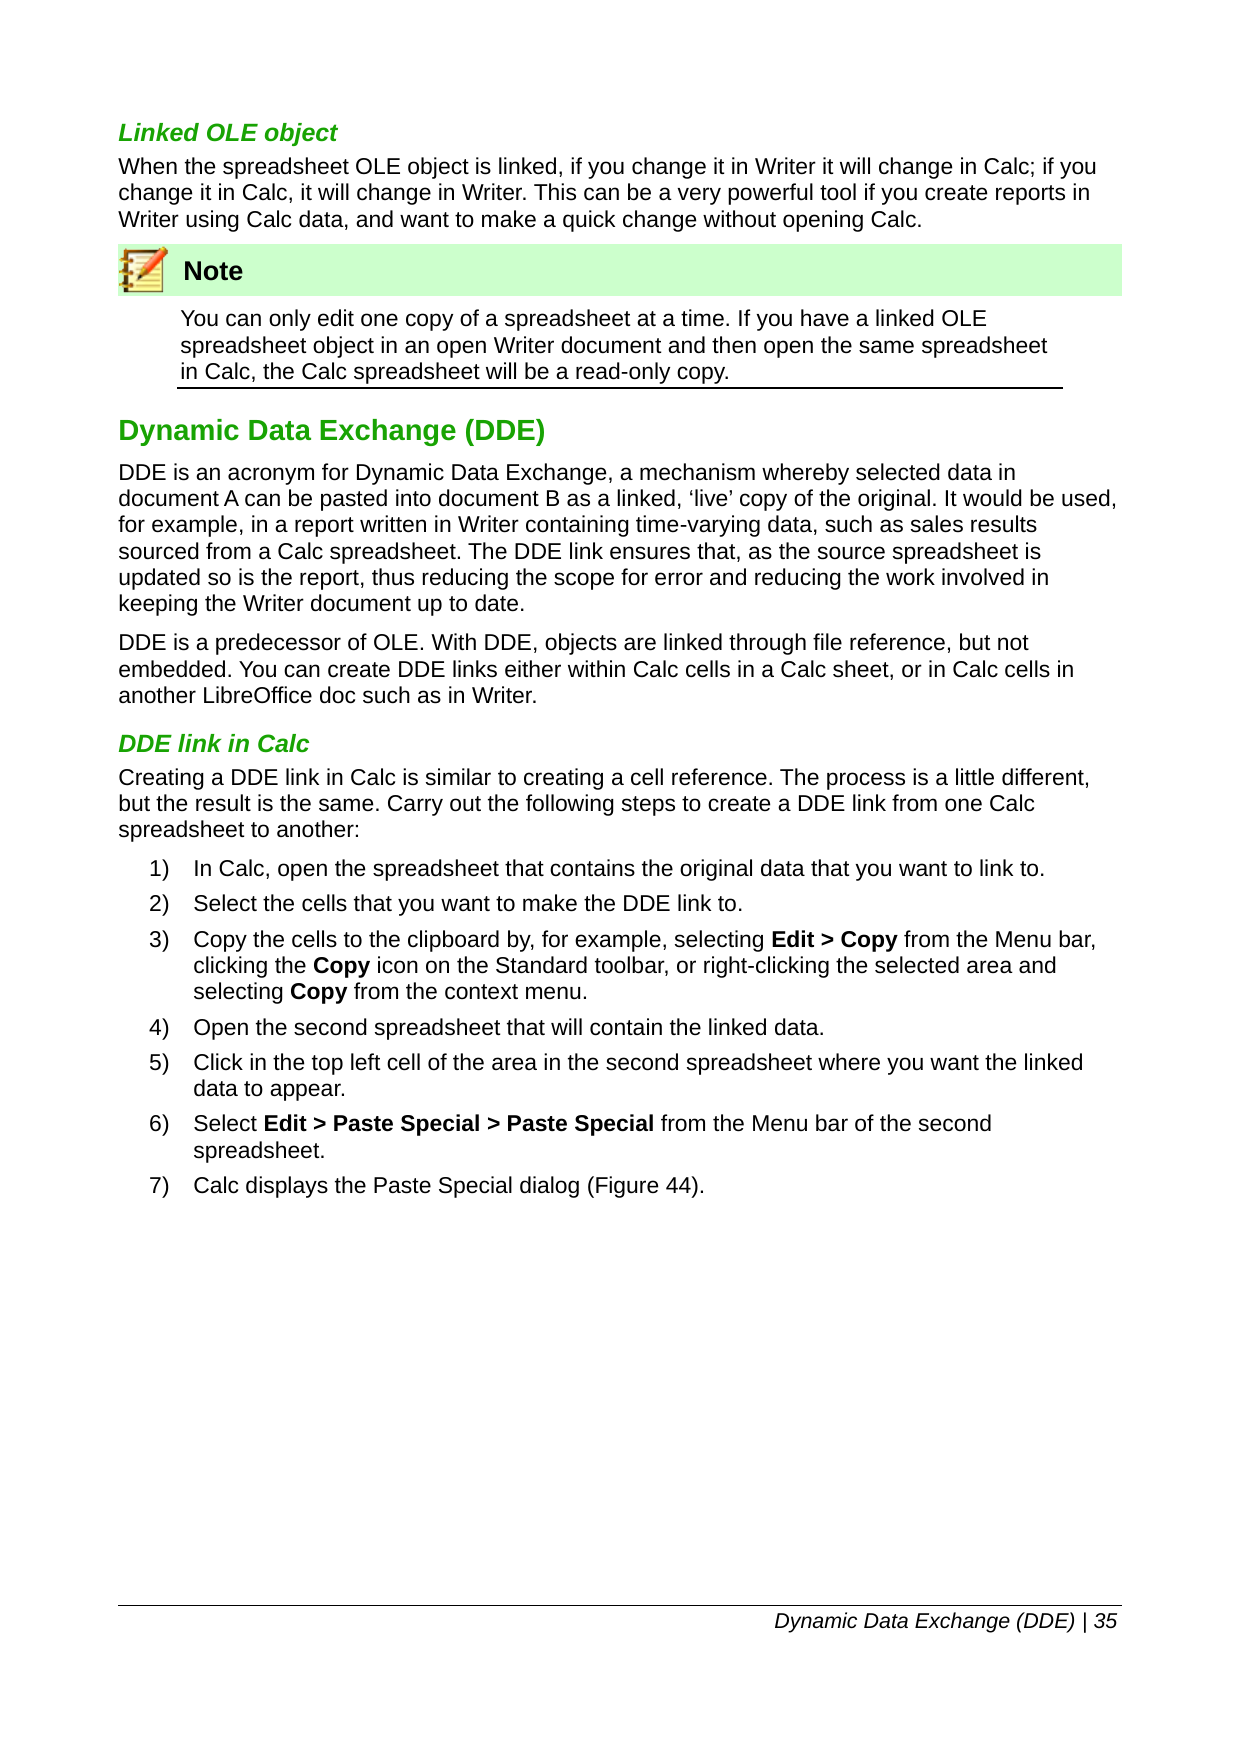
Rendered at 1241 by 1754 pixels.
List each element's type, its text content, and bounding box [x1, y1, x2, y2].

text You can only edit one copy of a spreadsheet at a time. If you have a linked OLE spreadsheet object in an open Writer document and then open the same spreadsheet in Calc, the Calc spreadsheet will be a read-only copy. [177, 302, 1063, 387]
text DDE is a predecessor of OLE. With DDE, objects are linked through file reference, but not embedded. You can create DDE links either within Calc cells in a Calc sheet, or in Calc cells in another LibreOffice doc such as in Writer. [118, 629, 1122, 708]
list Open the second spreadsheet that will contain the linked data. [169, 1013, 1122, 1040]
subtitle Linked OLE object [118, 118, 1122, 147]
text DDE is an acronym for Dynamic Data Exchange, a mechanism whereby selected data in document A can be pasted into document B as a linked, ‘live’ copy of the original. It would be used, for example, in a report written in Writer containing time‑varying data, such as sales results sourced from a Calc spreadsheet. The DDE link ensures that, as the source spreadsheet is updated so is the report, thus reducing the scope for error and reducing the work involved in keeping the Writer document up to date. [118, 458, 1122, 617]
list Calc displays the Paste Special dialog (Figure 44). [169, 1172, 1122, 1198]
list Select Edit > Paste Special > Paste Special from the Menu bar of the second spreadsheet. [169, 1110, 1122, 1163]
list Select the cells that you want to make the DDE link to. [169, 890, 1122, 917]
subtitle Dynamic Data Exchange (DDE) [118, 413, 1122, 447]
text When the spreadsheet OLE object is linked, if you change it in Writer it will change in Calc; if you change it in Calc, it will change in Writer. This can be a very powerful tool if you create reports in Writer using Calc data, and want to make a quick change without opening Calc. [118, 153, 1122, 232]
list Creating a DDE link in Calc is similar to creating a cell reference. The process is a little different, but the result is the same. Carry out the following steps to create a DDE link from one Calc spreadsheet to another: [118, 763, 1122, 843]
list Copy the cells to the clipboard by, for example, selecting Edit > Copy from the Menu bar, clicking the Copy icon on the Standard toolbar, or right-clicking the selected area and selecting Copy from the context menu. [169, 926, 1122, 1004]
list Click in the top left cell of the area in the second spreadsheet where you want the linked data to appear. [169, 1049, 1122, 1101]
subtitle DDE link in Calc [118, 729, 1122, 758]
picture [119, 245, 170, 296]
subtitle Note [118, 244, 1122, 296]
list In Calc, open the spreadsheet that contains the original data that you want to link to. [169, 855, 1122, 881]
